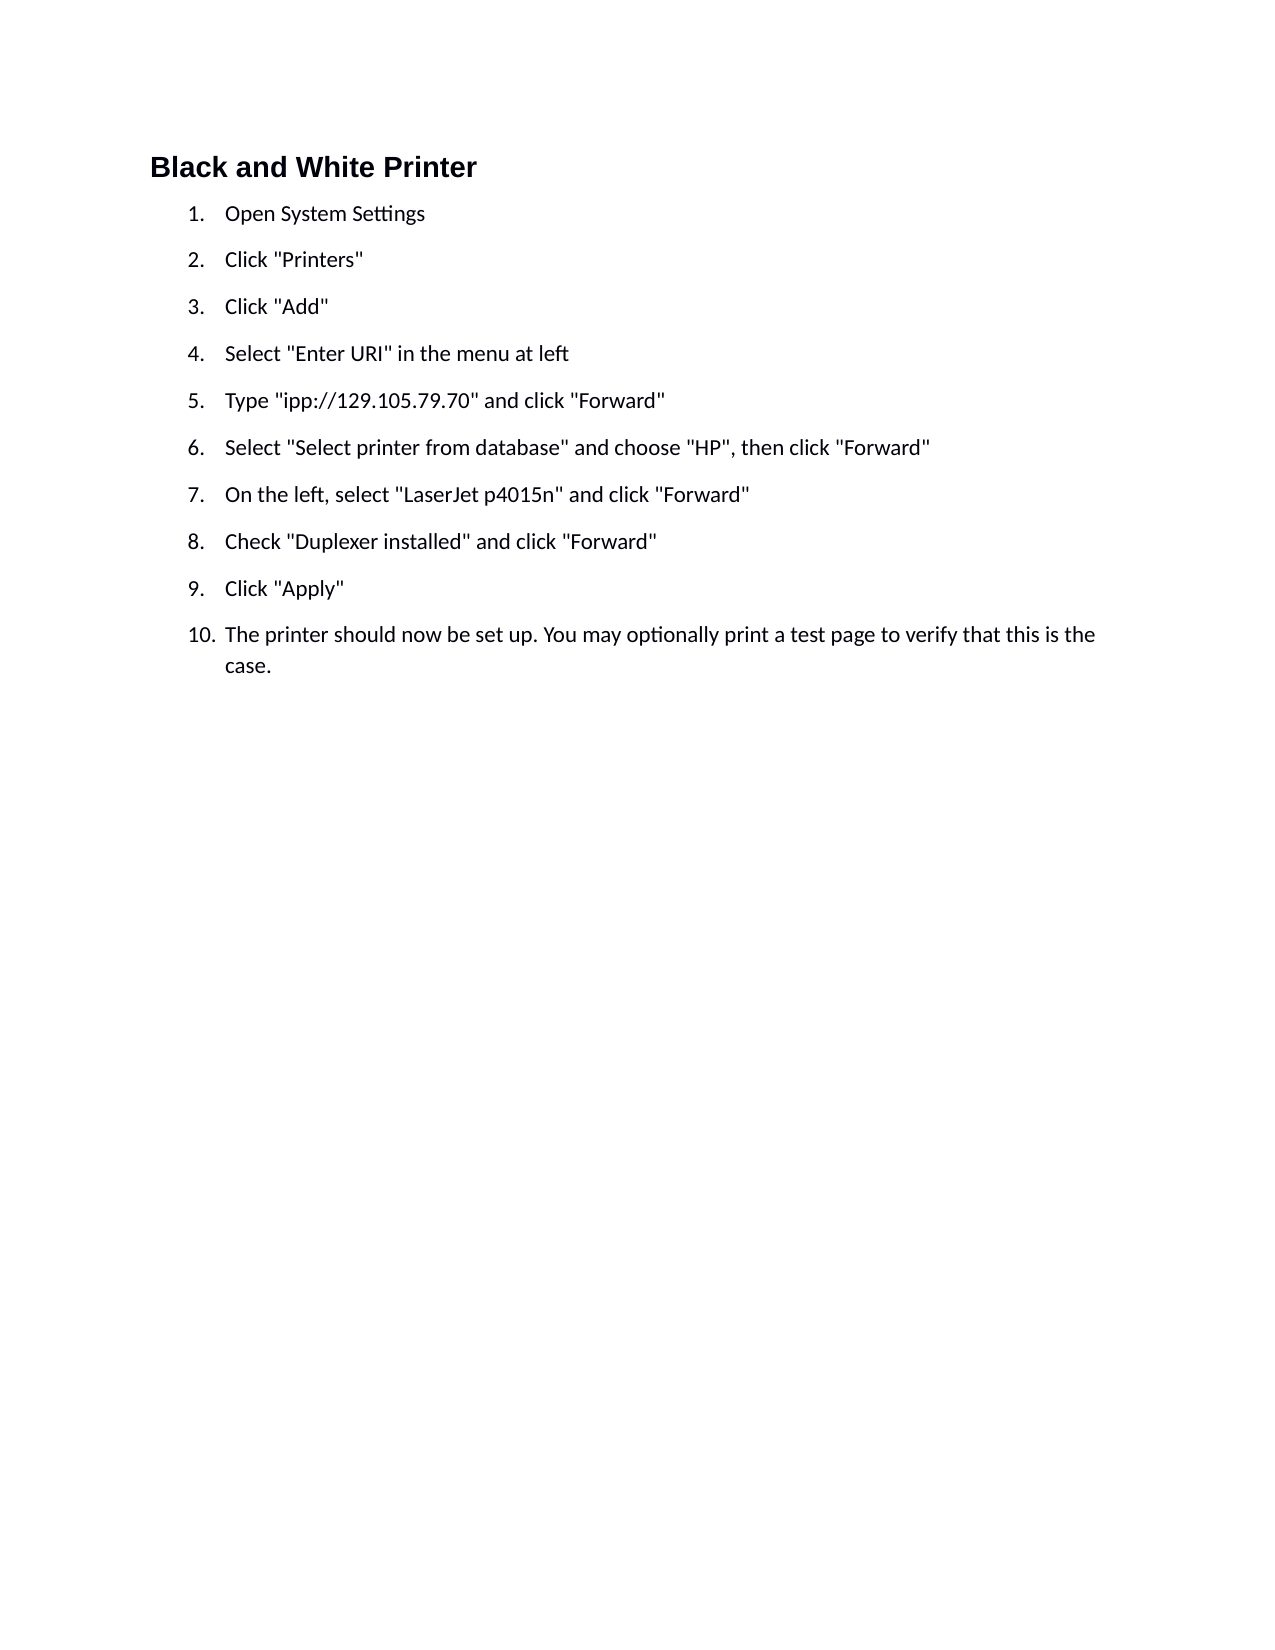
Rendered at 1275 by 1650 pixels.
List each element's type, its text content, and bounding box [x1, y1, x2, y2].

list Click "Add" [187, 292, 1125, 320]
list The printer should now be set up. You may optionally print a test page to verify that this is the case. [187, 621, 1125, 679]
list Check "Duplexer installed" and click "Forward" [187, 527, 1125, 555]
list Select "Select printer from database" and choose "HP", then click "Forward" [187, 433, 1125, 461]
list Select "Enter URI" in the menu at left [187, 339, 1125, 367]
list Click "Apply" [187, 574, 1125, 602]
list Click "Printers" [187, 246, 1125, 273]
list On the left, select "LaserJet p4015n" and click "Forward" [187, 480, 1125, 508]
subtitle Black and White Printer [150, 150, 1125, 183]
list Type "ipp://129.105.79.70" and click "Forward" [187, 386, 1125, 414]
list Open System Settings [187, 199, 1125, 227]
